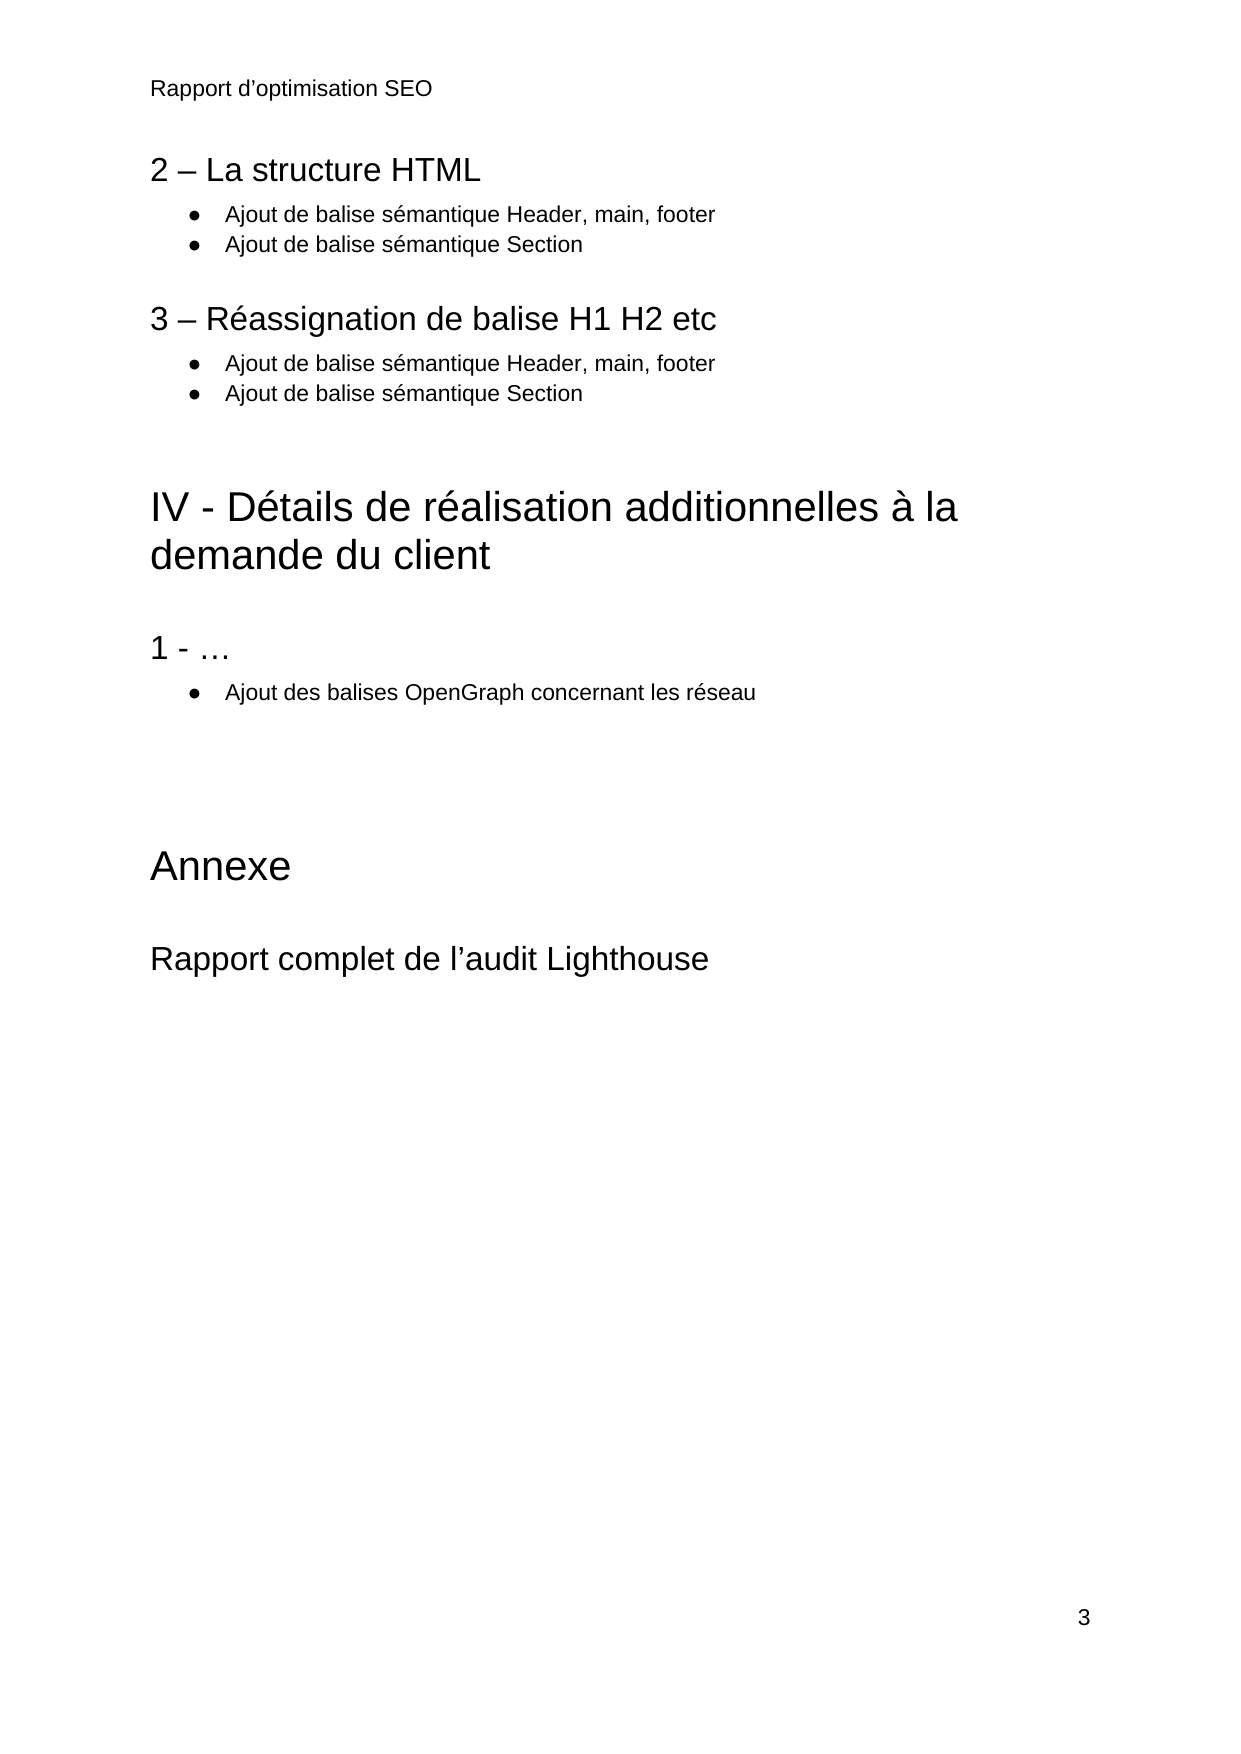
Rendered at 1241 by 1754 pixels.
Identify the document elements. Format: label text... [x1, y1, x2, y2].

list Ajout de balise sémantique Section [187, 231, 1090, 257]
subtitle 1 - … [150, 628, 1090, 666]
subtitle 2 – La structure HTML [150, 150, 1090, 188]
list Ajout de balise sémantique Header, main, footer [187, 201, 1090, 227]
subtitle Annexe [150, 841, 1090, 889]
subtitle 3 – Réassignation de balise H1 H2 etc [150, 299, 1090, 337]
list Ajout de balise sémantique Header, main, footer [187, 350, 1090, 376]
subtitle Rapport complet de l’audit Lighthouse [150, 939, 1090, 978]
subtitle IV - Détails de réalisation additionnelles à la demande du client [150, 482, 1090, 578]
list Ajout de balise sémantique Section [187, 380, 1090, 406]
list Ajout des balises OpenGraph concernant les réseau [187, 679, 1090, 705]
